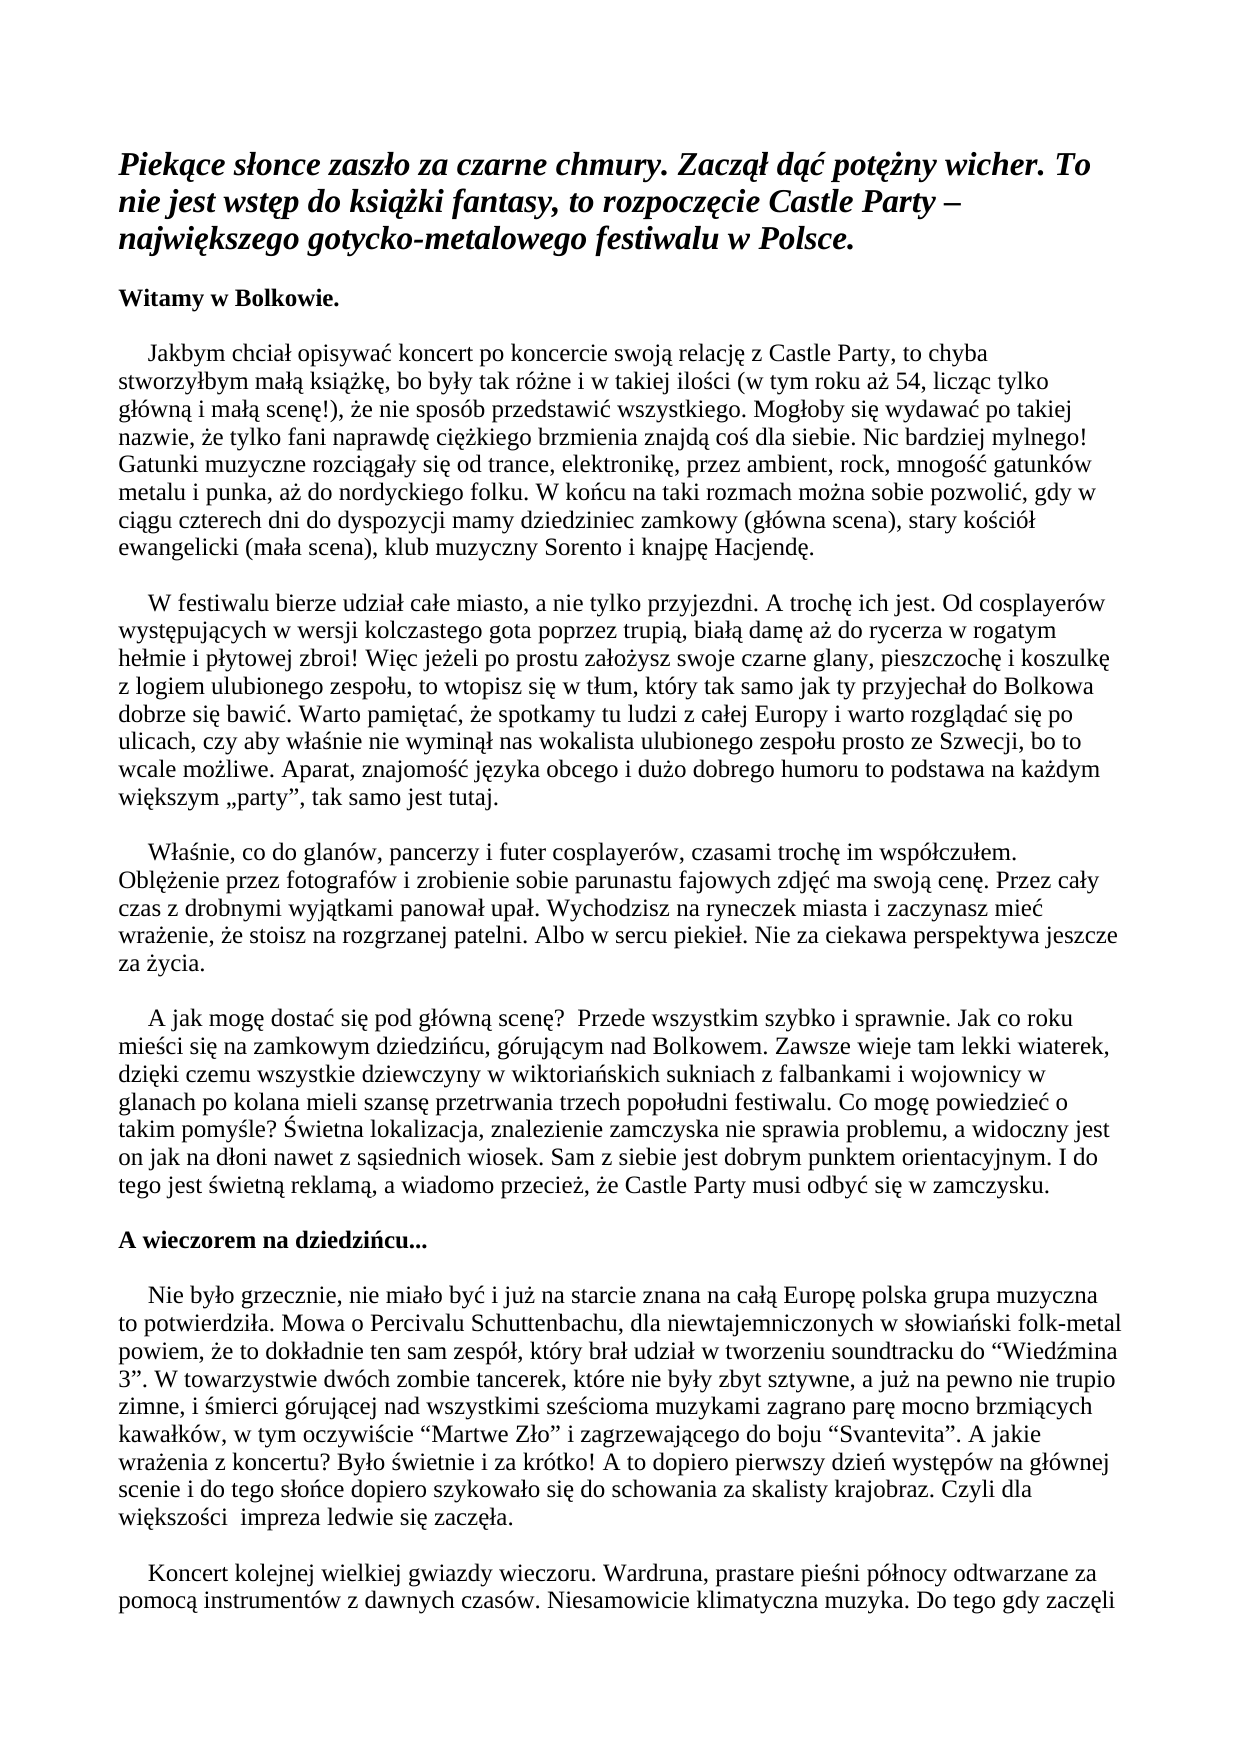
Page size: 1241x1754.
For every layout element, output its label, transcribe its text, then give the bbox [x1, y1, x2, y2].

text Właśnie, co do glanów, pancerzy i futer cosplayerów, czasami trochę im współczułem. Oblężenie przez fotografów i zrobienie sobie parunastu fajowych zdjęć ma swoją cenę. Przez cały czas z drobnymi wyjątkami panował upał. Wychodzisz na ryneczek miasta i zaczynasz mieć wrażenie, że stoisz na rozgrzanej patelni. Albo w sercu piekieł. Nie za ciekawa perspektywa jeszcze za życia. [118, 838, 1122, 977]
text Witamy w Bolkowie. [118, 284, 1122, 312]
text Nie było grzecznie, nie miało być i już na starcie znana na całą Europę polska grupa muzyczna to potwierdziła. Mowa o Percivalu Schuttenbachu, dla niewtajemniczonych w słowiański folk-metal powiem, że to dokładnie ten sam zespół, który brał udział w tworzeniu soundtracku do “Wiedźmina 3”. W towarzystwie dwóch zombie tancerek, które nie były zbyt sztywne, a już na pewno nie trupio zimne, i śmierci górującej nad wszystkimi sześcioma muzykami zagrano parę mocno brzmiących kawałków, w tym oczywiście “Martwe Zło” i zagrzewającego do boju “Svantevita”. A jakie wrażenia z koncertu? Było świetnie i za krótko! A to dopiero pierwszy dzień występów na głównej scenie i do tego słońce dopiero szykowało się do schowania za skalisty krajobraz. Czyli dla większości impreza ledwie się zaczęła. [118, 1282, 1122, 1531]
text Jakbym chciał opisywać koncert po koncercie swoją relację z Castle Party, to chyba stworzyłbym małą książkę, bo były tak różne i w takiej ilości (w tym roku aż 54, licząc tylko główną i małą scenę!), że nie sposób przedstawić wszystkiego. Mogłoby się wydawać po takiej nazwie, że tylko fani naprawdę ciężkiego brzmienia znajdą coś dla siebie. Nic bardziej mylnego! Gatunki muzyczne rozciągały się od trance, elektronikę, przez ambient, rock, mnogość gatunków metalu i punka, aż do nordyckiego folku. W końcu na taki rozmach można sobie pozwolić, gdy w ciągu czterech dni do dyspozycji mamy dziedziniec zamkowy (główna scena), stary kościół ewangelicki (mała scena), klub muzyczny Sorento i knajpę Hacjendę. [118, 339, 1122, 561]
text A jak mogę dostać się pod główną scenę? Przede wszystkim szybko i sprawnie. Jak co roku mieści się na zamkowym dziedzińcu, górującym nad Bolkowem. Zawsze wieje tam lekki wiaterek, dzięki czemu wszystkie dziewczyny w wiktoriańskich sukniach z falbankami i wojownicy w glanach po kolana mieli szansę przetrwania trzech popołudni festiwalu. Co mogę powiedzieć o takim pomyśle? Świetna lokalizacja, znalezienie zamczyska nie sprawia problemu, a widoczny jest on jak na dłoni nawet z sąsiednich wiosek. Sam z siebie jest dobrym punktem orientacyjnym. I do tego jest świetną reklamą, a wiadomo przecież, że Castle Party musi odbyć się w zamczysku. [118, 1004, 1122, 1198]
text Piekące słonce zaszło za czarne chmury. Zaczął dąć potężny wicher. To nie jest wstęp do książki fantasy, to rozpoczęcie Castle Party – największego gotycko-metalowego festiwalu w Polsce. [118, 146, 1122, 256]
text W festiwalu bierze udział całe miasto, a nie tylko przyjezdni. A trochę ich jest. Od cosplayerów występujących w wersji kolczastego gota poprzez trupią, białą damę aż do rycerza w rogatym hełmie i płytowej zbroi! Więc jeżeli po prostu założysz swoje czarne glany, pieszczochę i koszulkę z logiem ulubionego zespołu, to wtopisz się w tłum, który tak samo jak ty przyjechał do Bolkowa dobrze się bawić. Warto pamiętać, że spotkamy tu ludzi z całej Europy i warto rozglądać się po ulicach, czy aby właśnie nie wyminął nas wokalista ulubionego zespołu prosto ze Szwecji, bo to wcale możliwe. Aparat, znajomość języka obcego i dużo dobrego humoru to podstawa na każdym większym „party”, tak samo jest tutaj. [118, 589, 1122, 811]
text A wieczorem na dziedzińcu... [118, 1226, 1122, 1254]
text Koncert kolejnej wielkiej gwiazdy wieczoru. Wardruna, prastare pieśni północy odtwarzane za pomocą instrumentów z dawnych czasów. Niesamowicie klimatyczna muzyka. Do tego gdy zaczęli [118, 1559, 1122, 1614]
